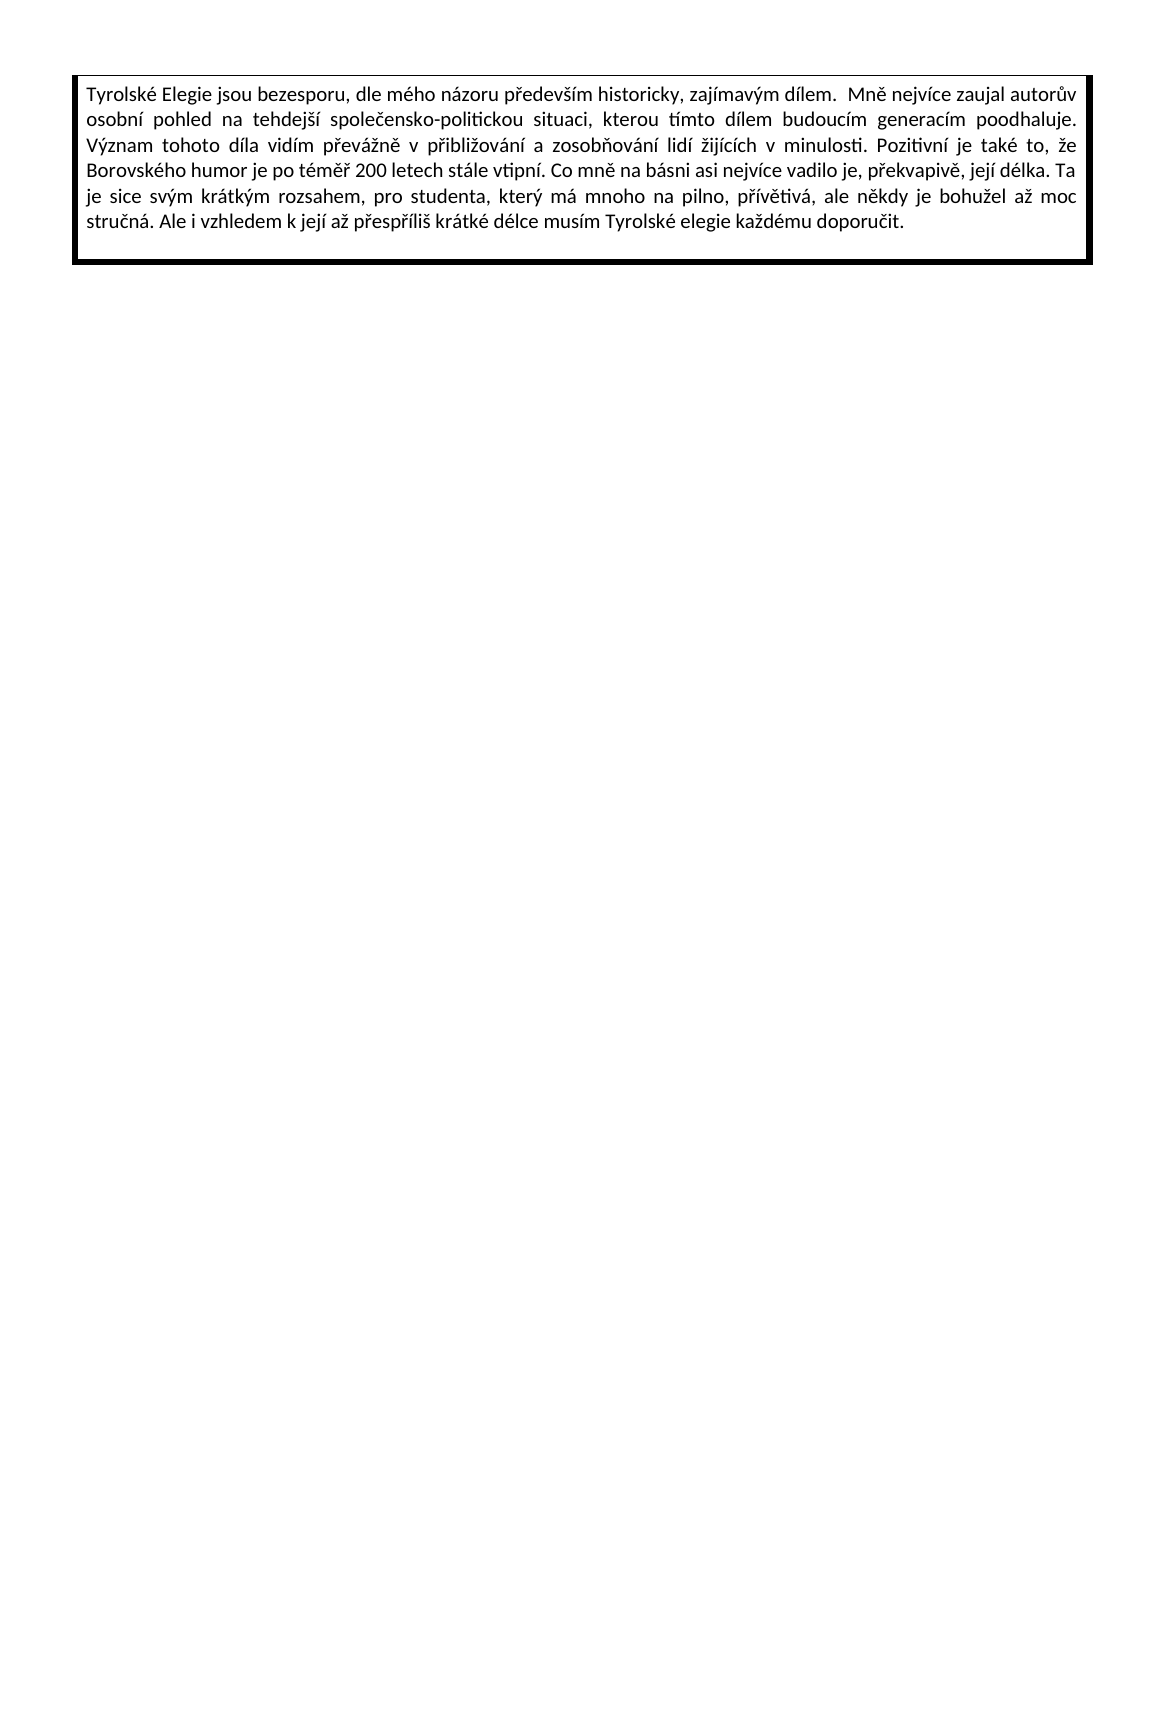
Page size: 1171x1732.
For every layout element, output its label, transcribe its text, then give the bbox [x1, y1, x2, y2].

table_cell Tyrolské Elegie jsou bezesporu, dle mého názoru především historicky, zajímavým dílem. Mně nejvíce zaujal autorův osobní pohled na tehdejší společensko-politickou situaci, kterou tímto dílem budoucím generacím poodhaluje. Význam tohoto díla vidím převážně v přibližování a zosobňování lidí žijících v minulosti. Pozitivní je také to, že Borovského humor je po téměř 200 letech stále vtipní. Co mně na básni asi nejvíce vadilo je, překvapivě, její délka. Ta je sice svým krátkým rozsahem, pro studenta, který má mnoho na pilno, přívětivá, ale někdy je bohužel až moc stručná. Ale i vzhledem k její až přespříliš krátké délce musím Tyrolské elegie každému doporučit. [78, 76, 1086, 259]
